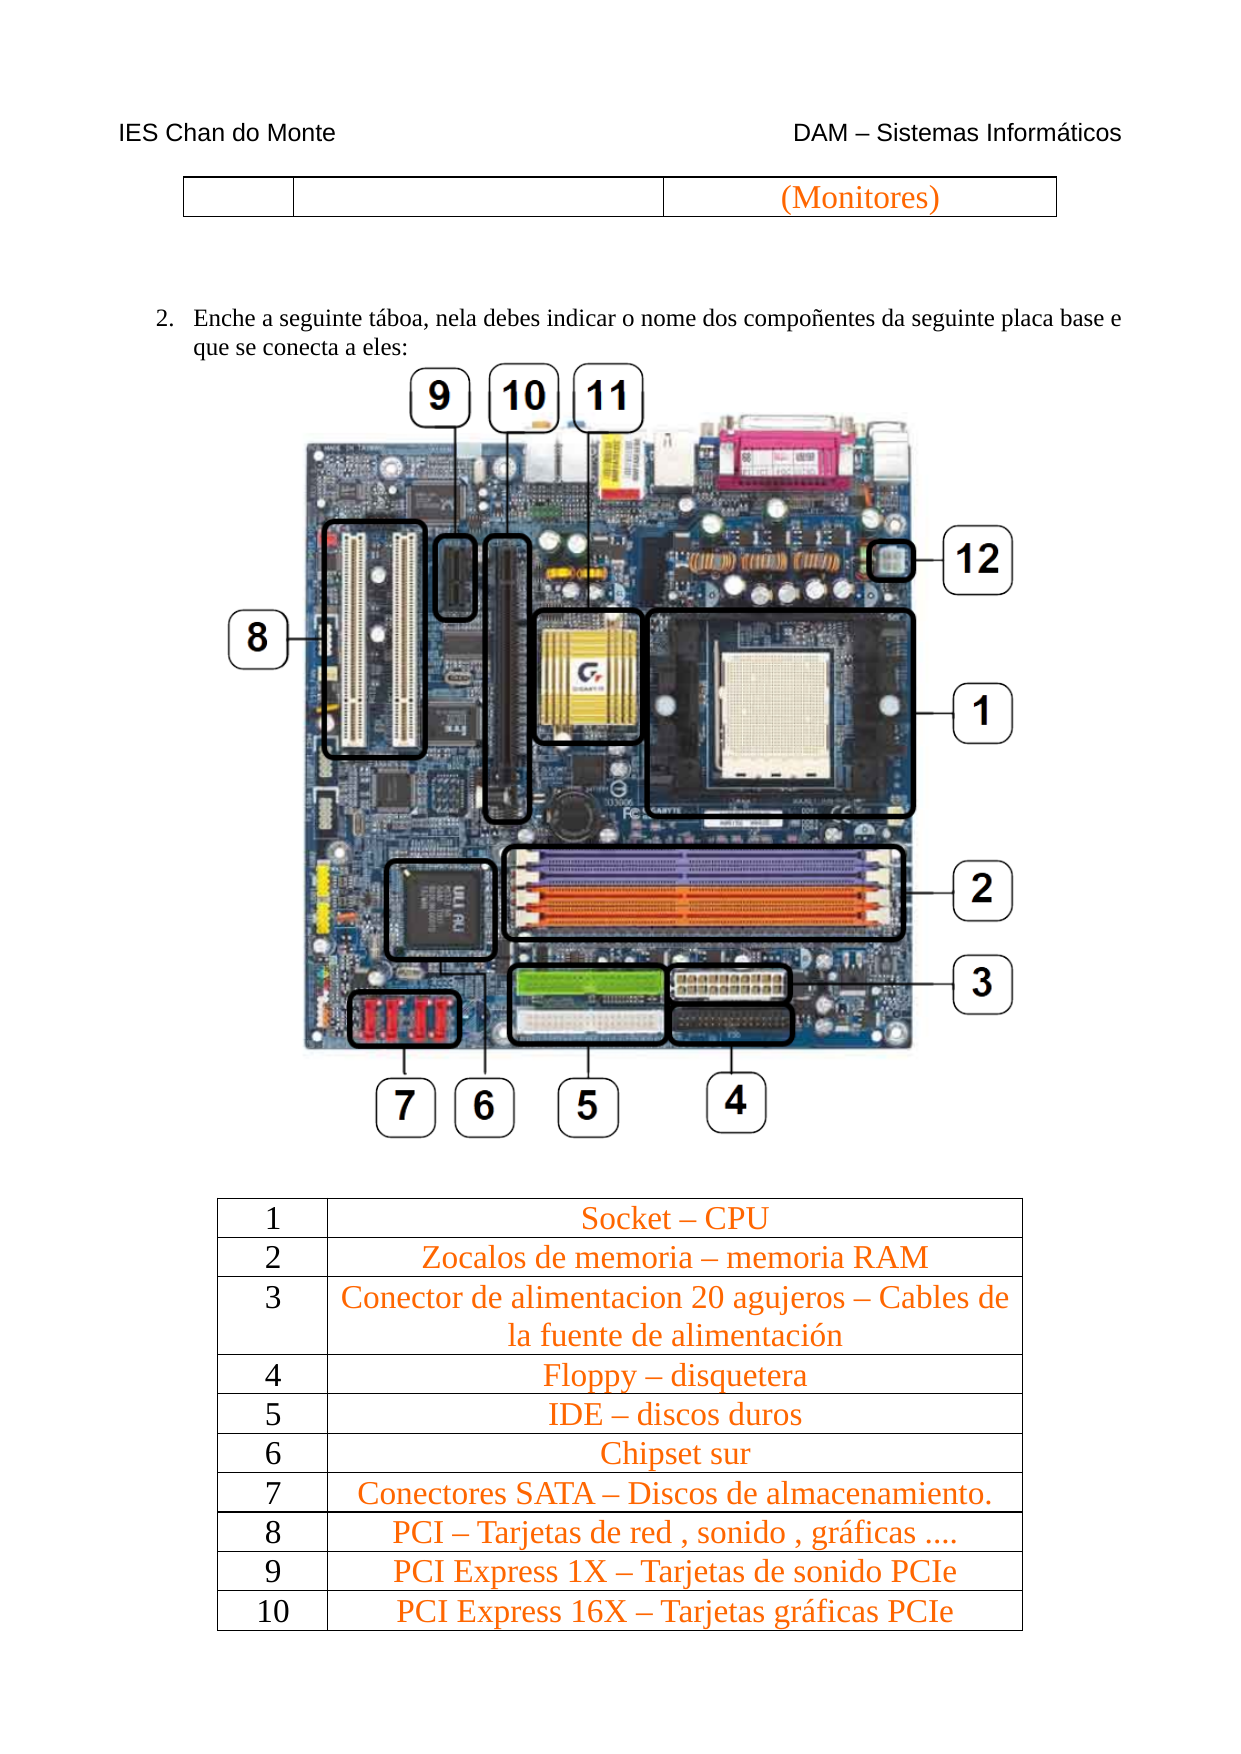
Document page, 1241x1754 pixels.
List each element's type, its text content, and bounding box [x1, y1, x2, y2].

table_cell IDE – discos duros [328, 1394, 1022, 1433]
table_cell [184, 178, 293, 216]
table_cell PCI Express 16X – Tarjetas gráficas PCIe [328, 1591, 1022, 1629]
table_cell 5 [218, 1394, 327, 1433]
table_cell (Monitores) [664, 178, 1056, 216]
table_cell 2 [218, 1238, 327, 1276]
table_cell 6 [218, 1434, 327, 1472]
table_header 1 [218, 1199, 327, 1237]
table_cell 10 [218, 1591, 327, 1629]
list Enche a seguinte táboa, nela debes indicar o nome dos compoñentes da seguinte placa base e que se conecta a eles: [156, 303, 1122, 361]
table_cell Conectores SATA – Discos de almacenamiento. [328, 1473, 1022, 1511]
table_cell Chipset sur [328, 1434, 1022, 1472]
table_cell 9 [218, 1552, 327, 1590]
table_cell 3 [218, 1277, 327, 1354]
table_cell Floppy – disquetera [328, 1355, 1022, 1393]
table_header Socket – CPU [328, 1199, 1022, 1237]
table_cell PCI – Tarjetas de red , sonido , gráficas .... [328, 1513, 1022, 1551]
table_cell 8 [218, 1513, 327, 1551]
table_cell [294, 178, 663, 216]
table_cell PCI Express 1X – Tarjetas de sonido PCIe [328, 1552, 1022, 1590]
table_cell Zocalos de memoria – memoria RAM [328, 1238, 1022, 1276]
table_cell 4 [218, 1355, 327, 1393]
table_cell Conector de alimentacion 20 agujeros – Cables de la fuente de alimentación [328, 1277, 1022, 1354]
table_cell 7 [218, 1473, 327, 1511]
picture [225, 360, 1015, 1140]
